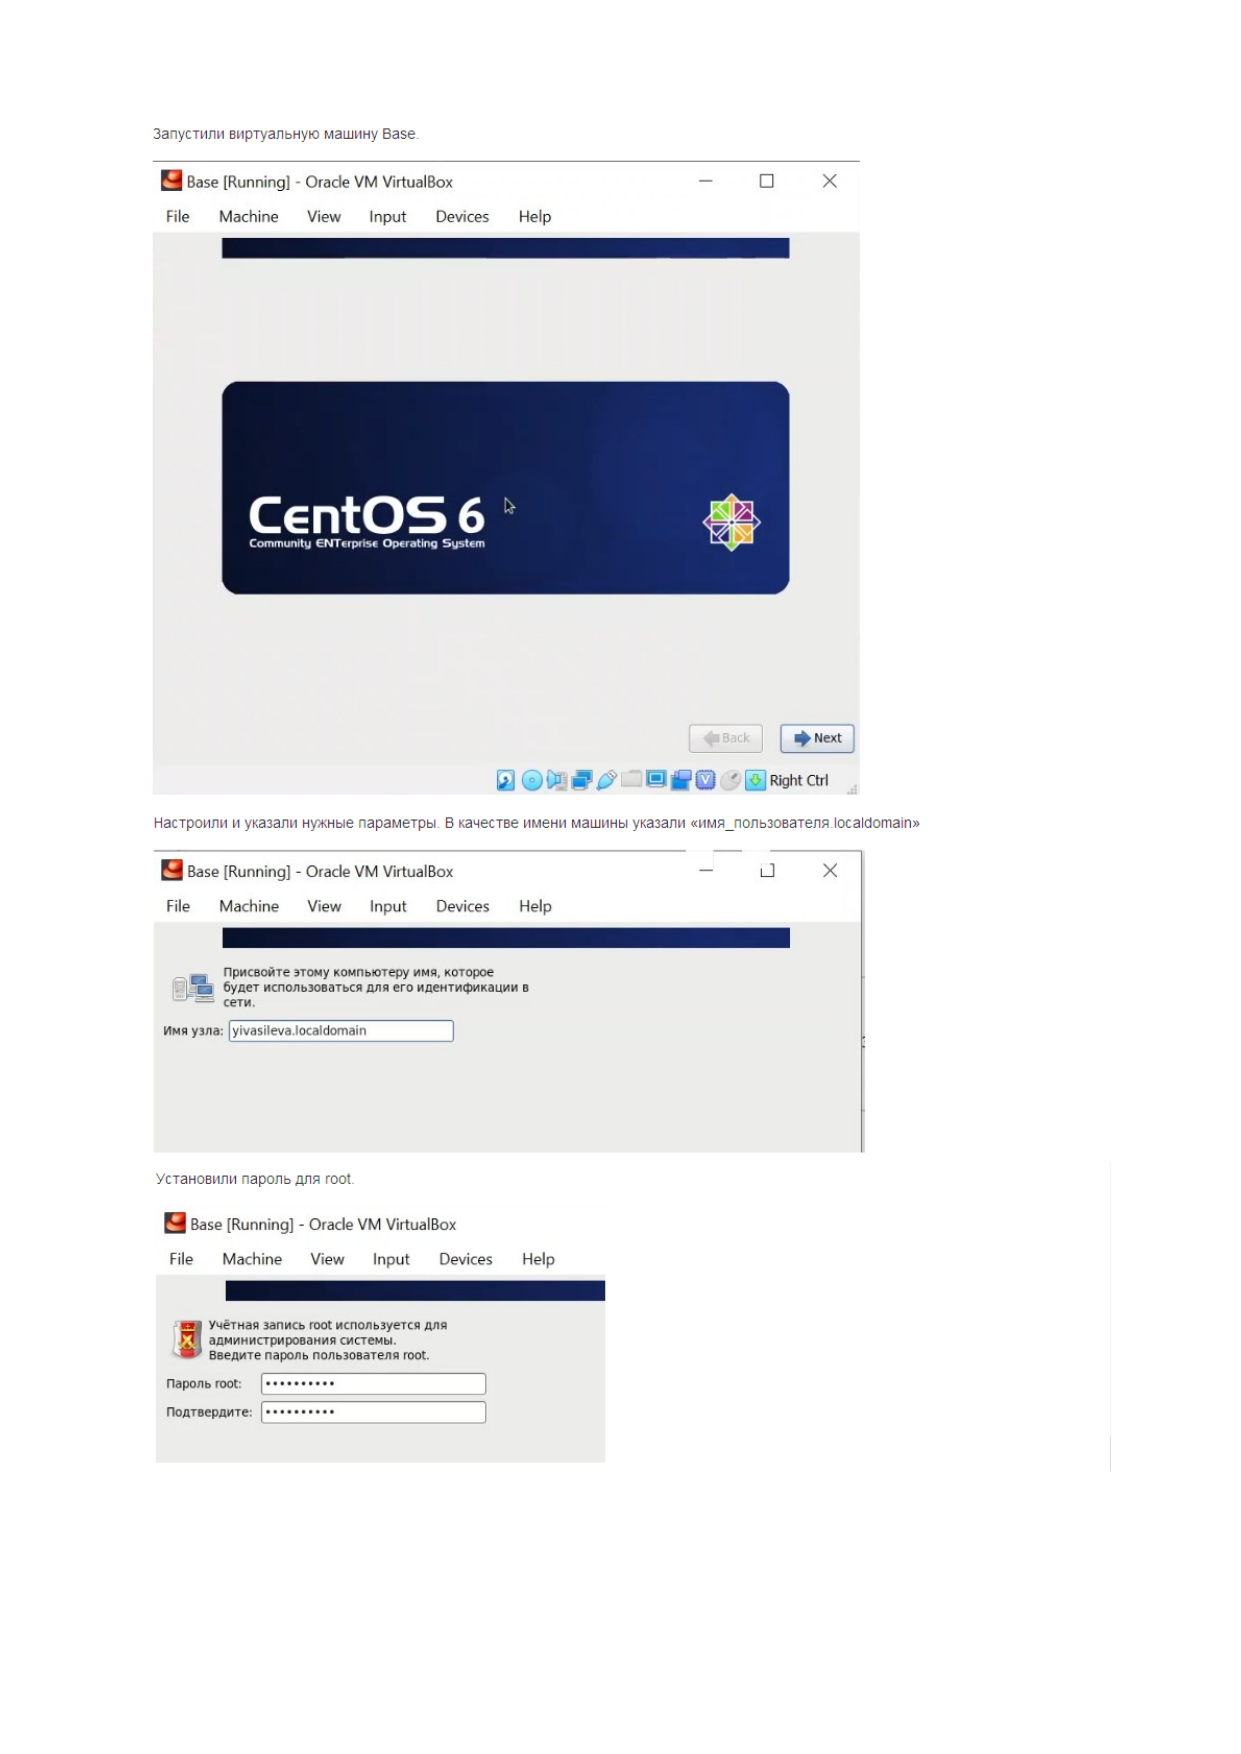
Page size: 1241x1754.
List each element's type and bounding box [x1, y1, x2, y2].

picture [133, 118, 1107, 801]
picture [135, 807, 1111, 1471]
